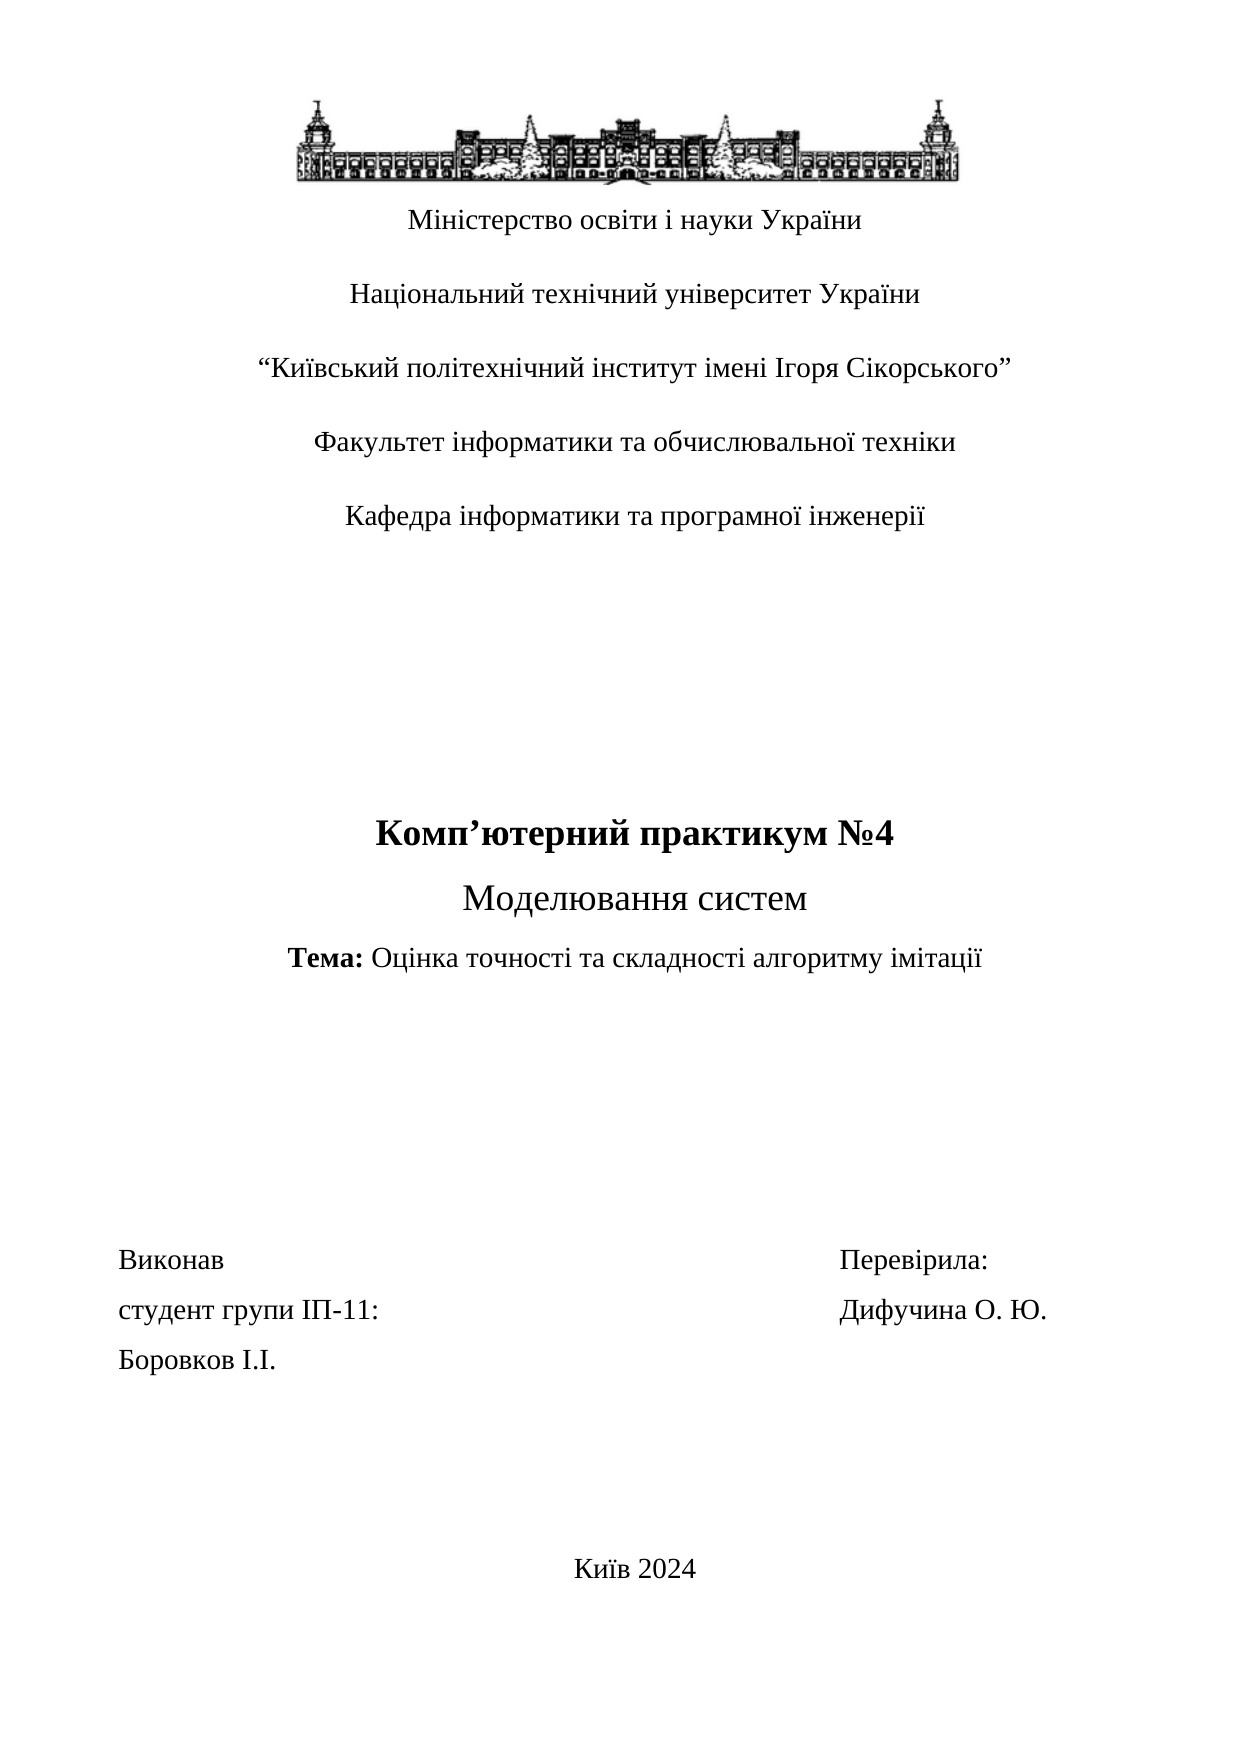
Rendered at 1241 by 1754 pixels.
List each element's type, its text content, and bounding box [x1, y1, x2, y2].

text Київ 2024 [118, 1551, 1152, 1585]
text Виконав Перевірила: [118, 1242, 1152, 1275]
text Тема: Оцінка точності та складності алгоритму імітації [118, 940, 1152, 973]
text Моделювання систем [118, 875, 1152, 918]
text Кафедра інформатики та програмної інженерії [118, 498, 1152, 532]
text “Київський політехнічний інститут імені Ігоря Сікорського” [118, 350, 1152, 384]
text Факультет інформатики та обчислювальної техніки [118, 424, 1152, 458]
text Міністерство освіти і науки України [118, 202, 1152, 236]
text Комп’ютерний практикум №4 [118, 811, 1152, 854]
text студент групи ІП-11: Дифучина О. Ю. [118, 1292, 1152, 1326]
picture [259, 88, 1010, 189]
text Національний технічний університет України [118, 276, 1152, 310]
text Боровков І.І. [118, 1342, 1152, 1376]
